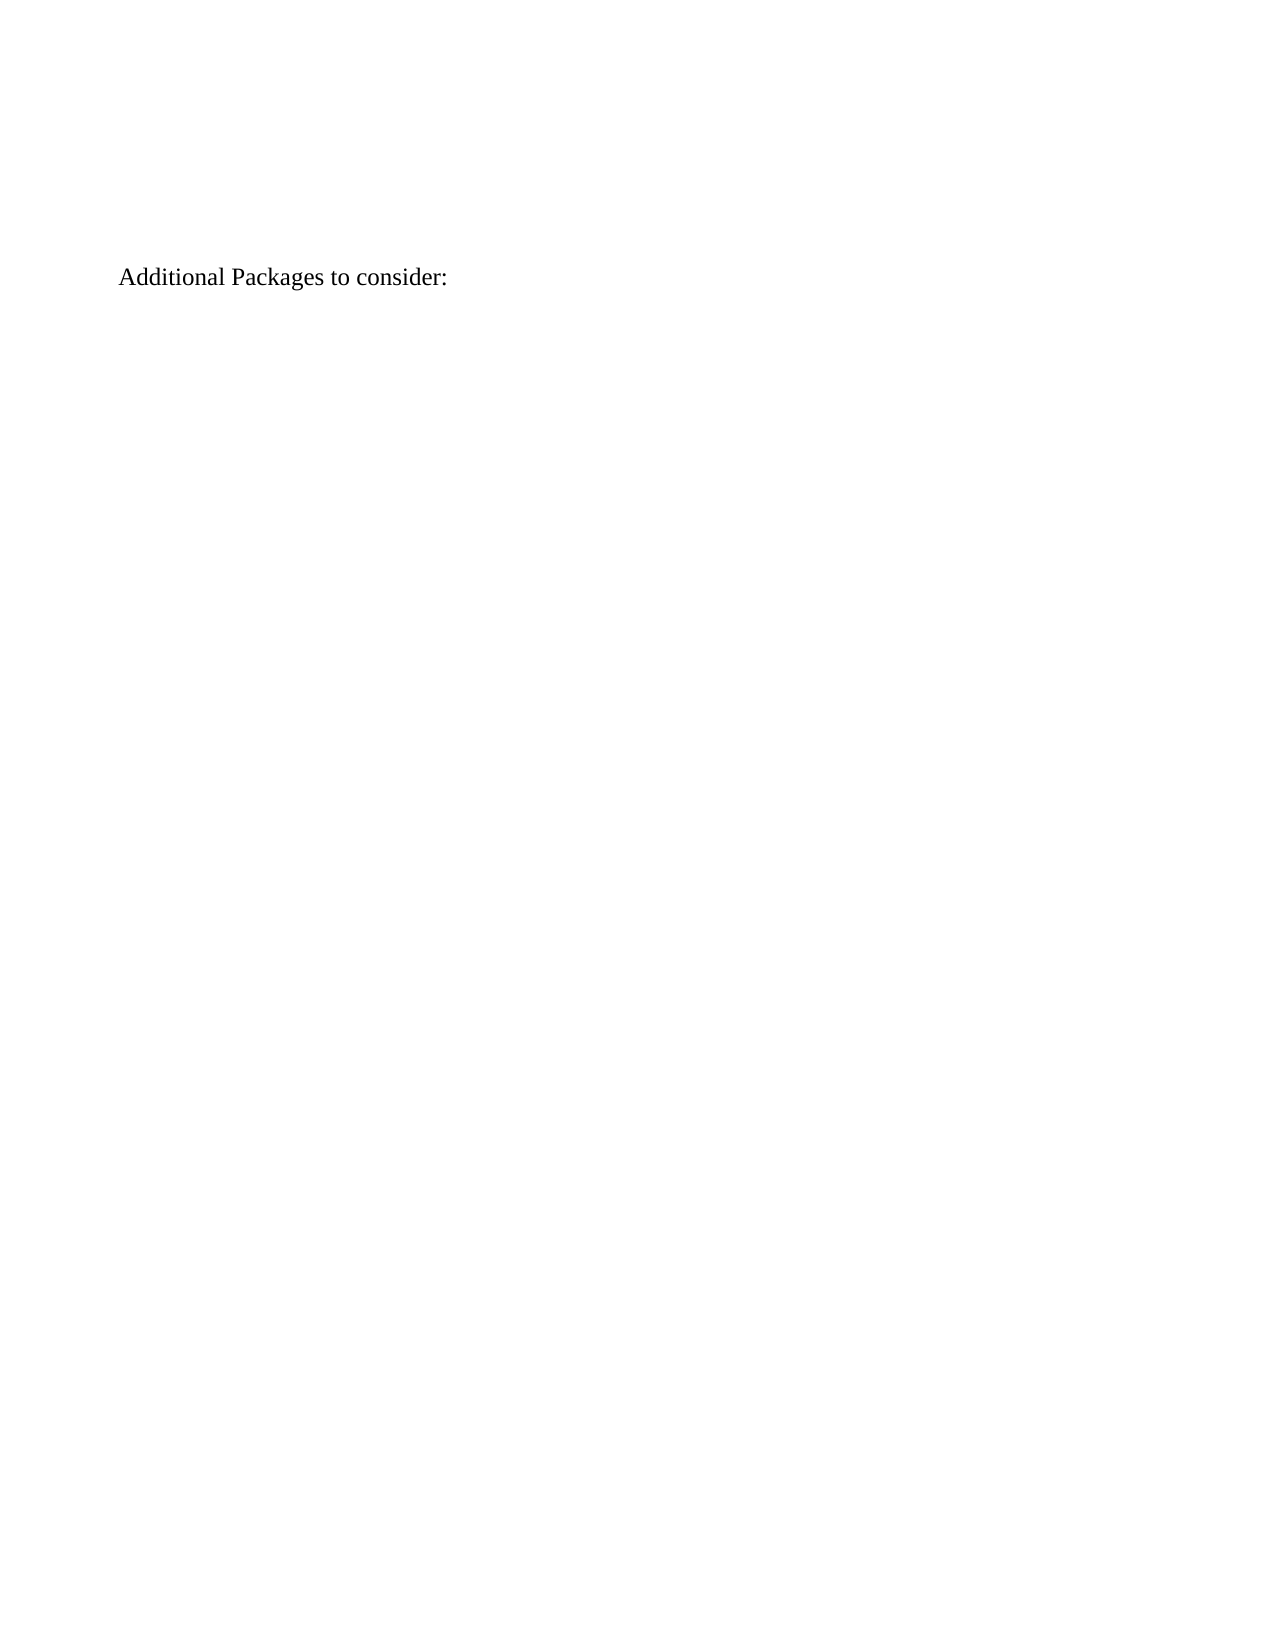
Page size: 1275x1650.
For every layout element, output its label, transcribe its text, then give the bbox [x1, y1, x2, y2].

text Additional Packages to consider: [118, 262, 1157, 291]
